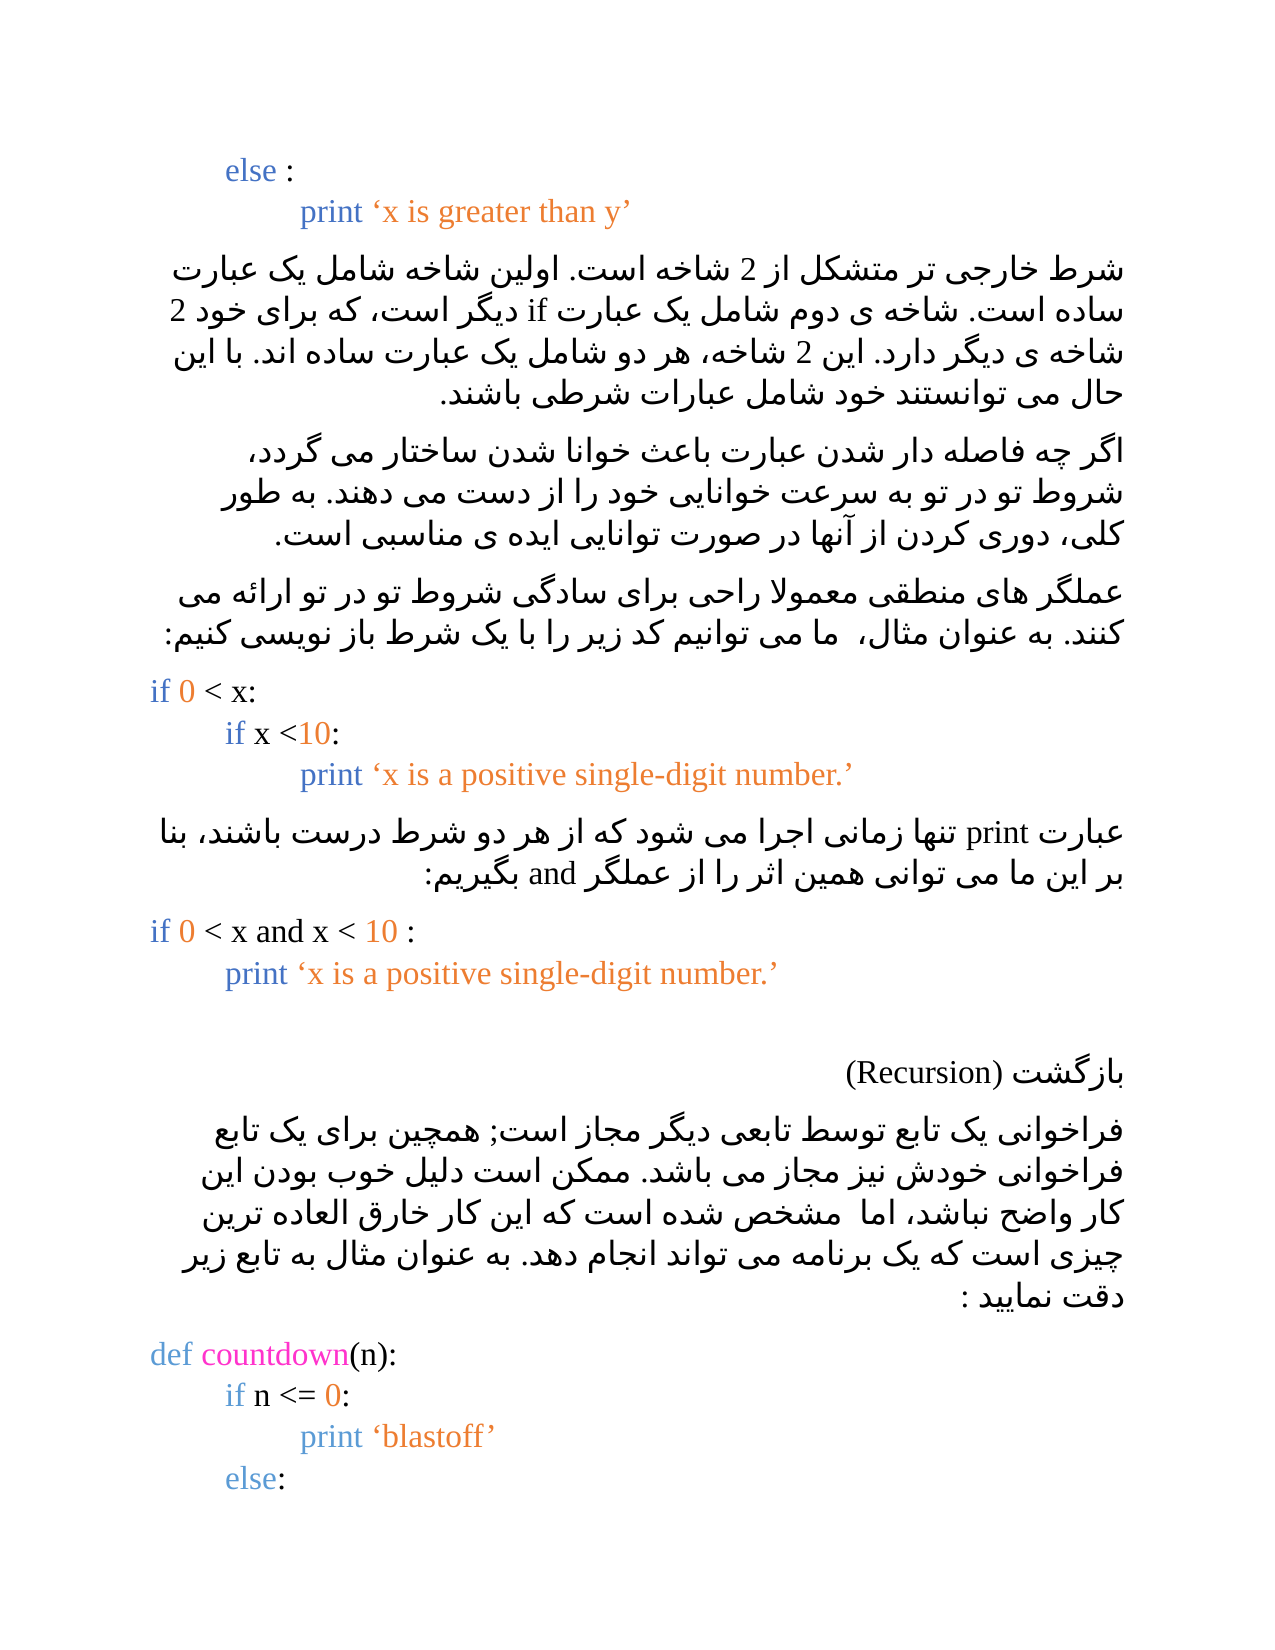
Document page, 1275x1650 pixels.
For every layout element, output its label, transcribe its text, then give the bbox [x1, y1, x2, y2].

text def countdown(n): if n <= 0: print ‘blastoff’ else: [150, 1334, 1125, 1496]
text بازگشت (Recursion) [150, 1011, 1125, 1091]
text if 0 < x and x < 10 : print ‘x is a positive single-digit number.’ [150, 912, 1125, 991]
text شرط خارجی تر متشکل از 2 شاخه است. اولین شاخه شامل یک عبارت ساده است. شاخه ی دوم شامل یک عبارت if دیگر است، که برای خود 2 شاخه ی دیگر دارد. این 2 شاخه، هر دو شامل یک عبارت ساده اند. با این حال می توانستند خود شامل عبارات شرطی باشند. [150, 249, 1125, 412]
text فراخوانی یک تابع توسط تابعی دیگر مجاز است; همچین برای یک تابع فراخوانی خودش نیز مجاز می باشد. ممکن است دلیل خوب بودن این کار واضح نباشد، اما مشخص شده است که این کار خارق العاده ترین چیزی است که یک برنامه می تواند انجام دهد. به عنوان مثال به تابع زیر دقت نمایید : [150, 1110, 1125, 1314]
text اگر چه فاصله دار شدن عبارت باعث خوانا شدن ساختار می گردد، شروط تو در تو به سرعت خوانایی خود را از دست می دهند. به طور کلی، دوری کردن از آنها در صورت توانایی ایده ی مناسبی است. [150, 431, 1125, 552]
text if 0 < x: if x <10: print ‘x is a positive single-digit number.’ [150, 672, 1125, 793]
text عبارت print تنها زمانی اجرا می شود که از هر دو شرط درست باشند، بنا بر این ما می توانی همین اثر را از عملگر and بگیریم: [150, 812, 1125, 892]
text عملگر های منطقی معمولا راحی برای سادگی شروط تو در تو ارائه می کنند. به عنوان مثال، ما می توانیم کد زیر را با یک شرط باز نویسی کنیم: [150, 572, 1125, 652]
text else : print ‘x is greater than y’ [150, 150, 1125, 230]
